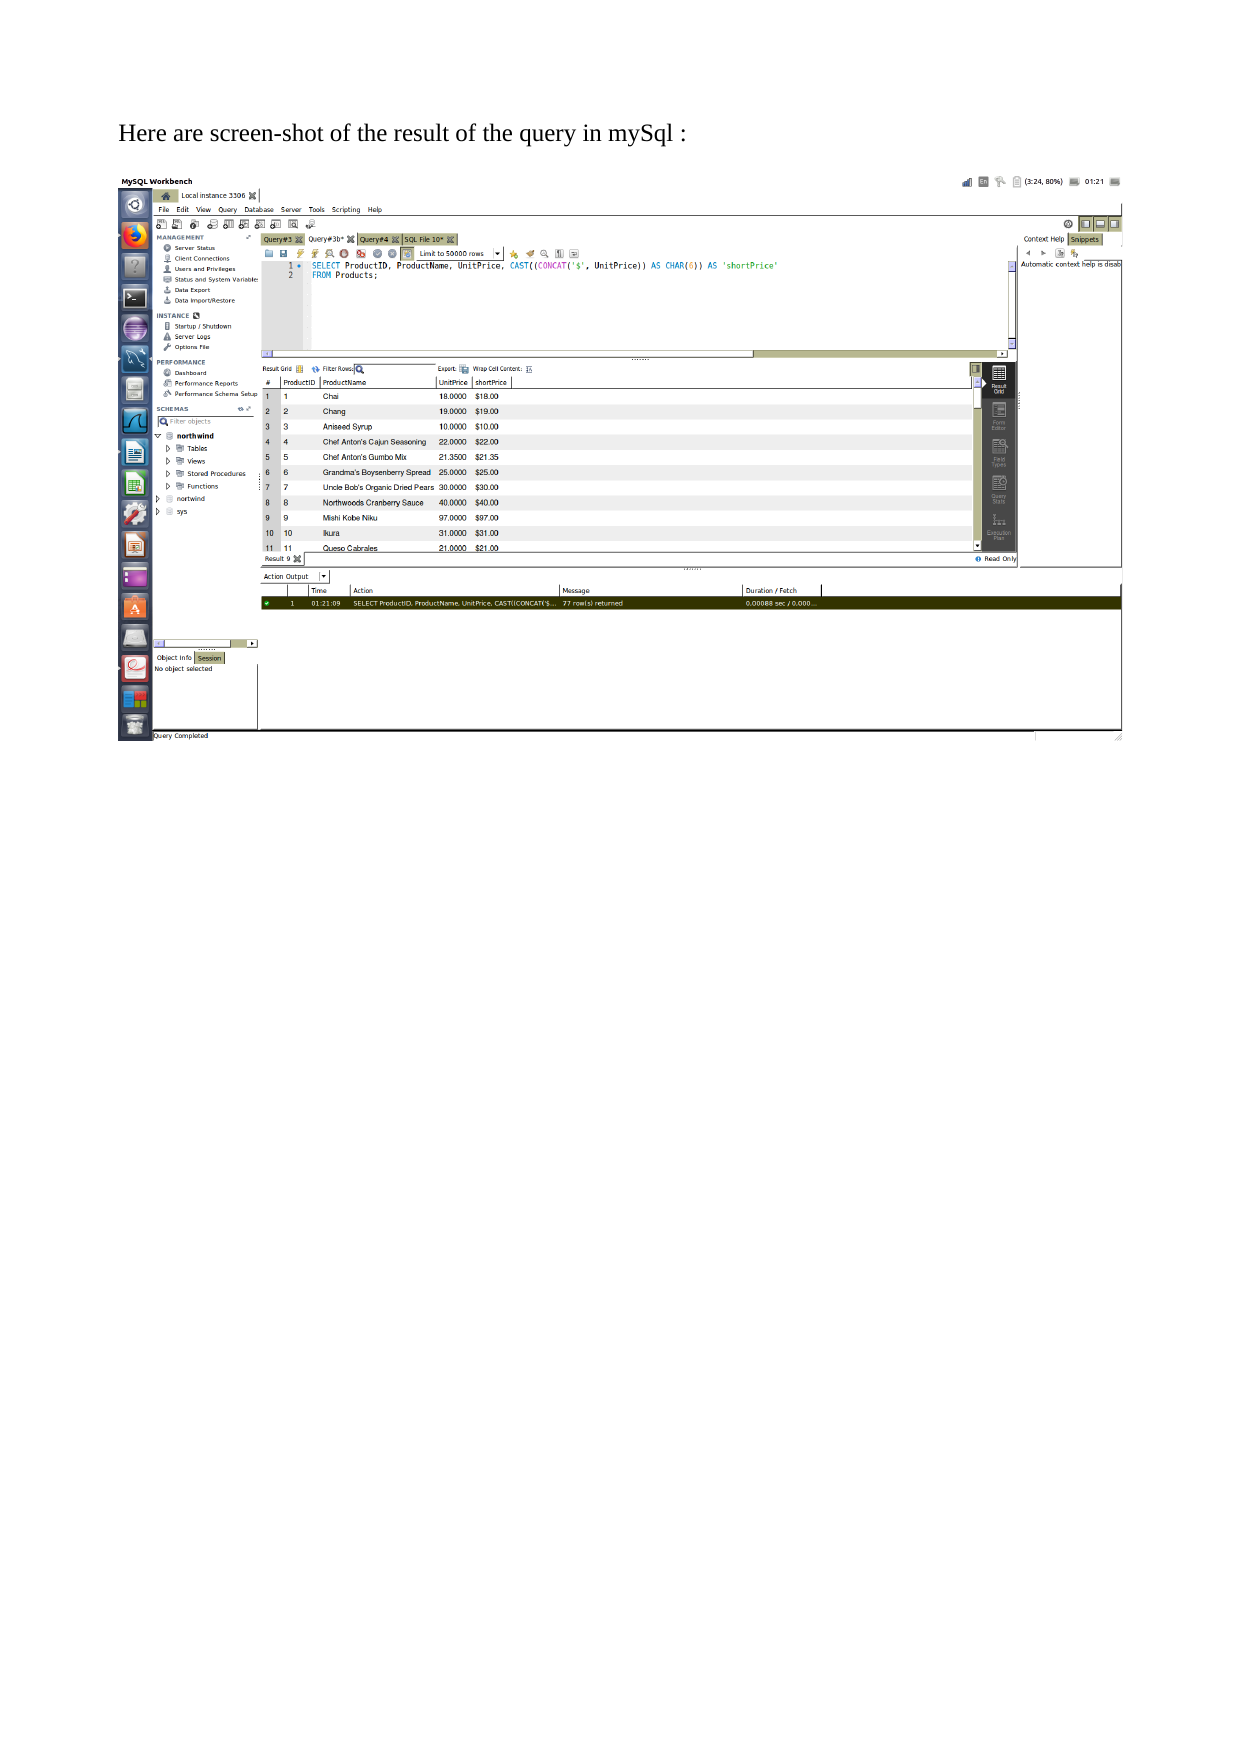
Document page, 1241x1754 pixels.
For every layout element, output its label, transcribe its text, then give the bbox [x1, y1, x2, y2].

picture [118, 175, 1123, 741]
text Here are screen-shot of the result of the query in mySql : [118, 118, 1122, 147]
